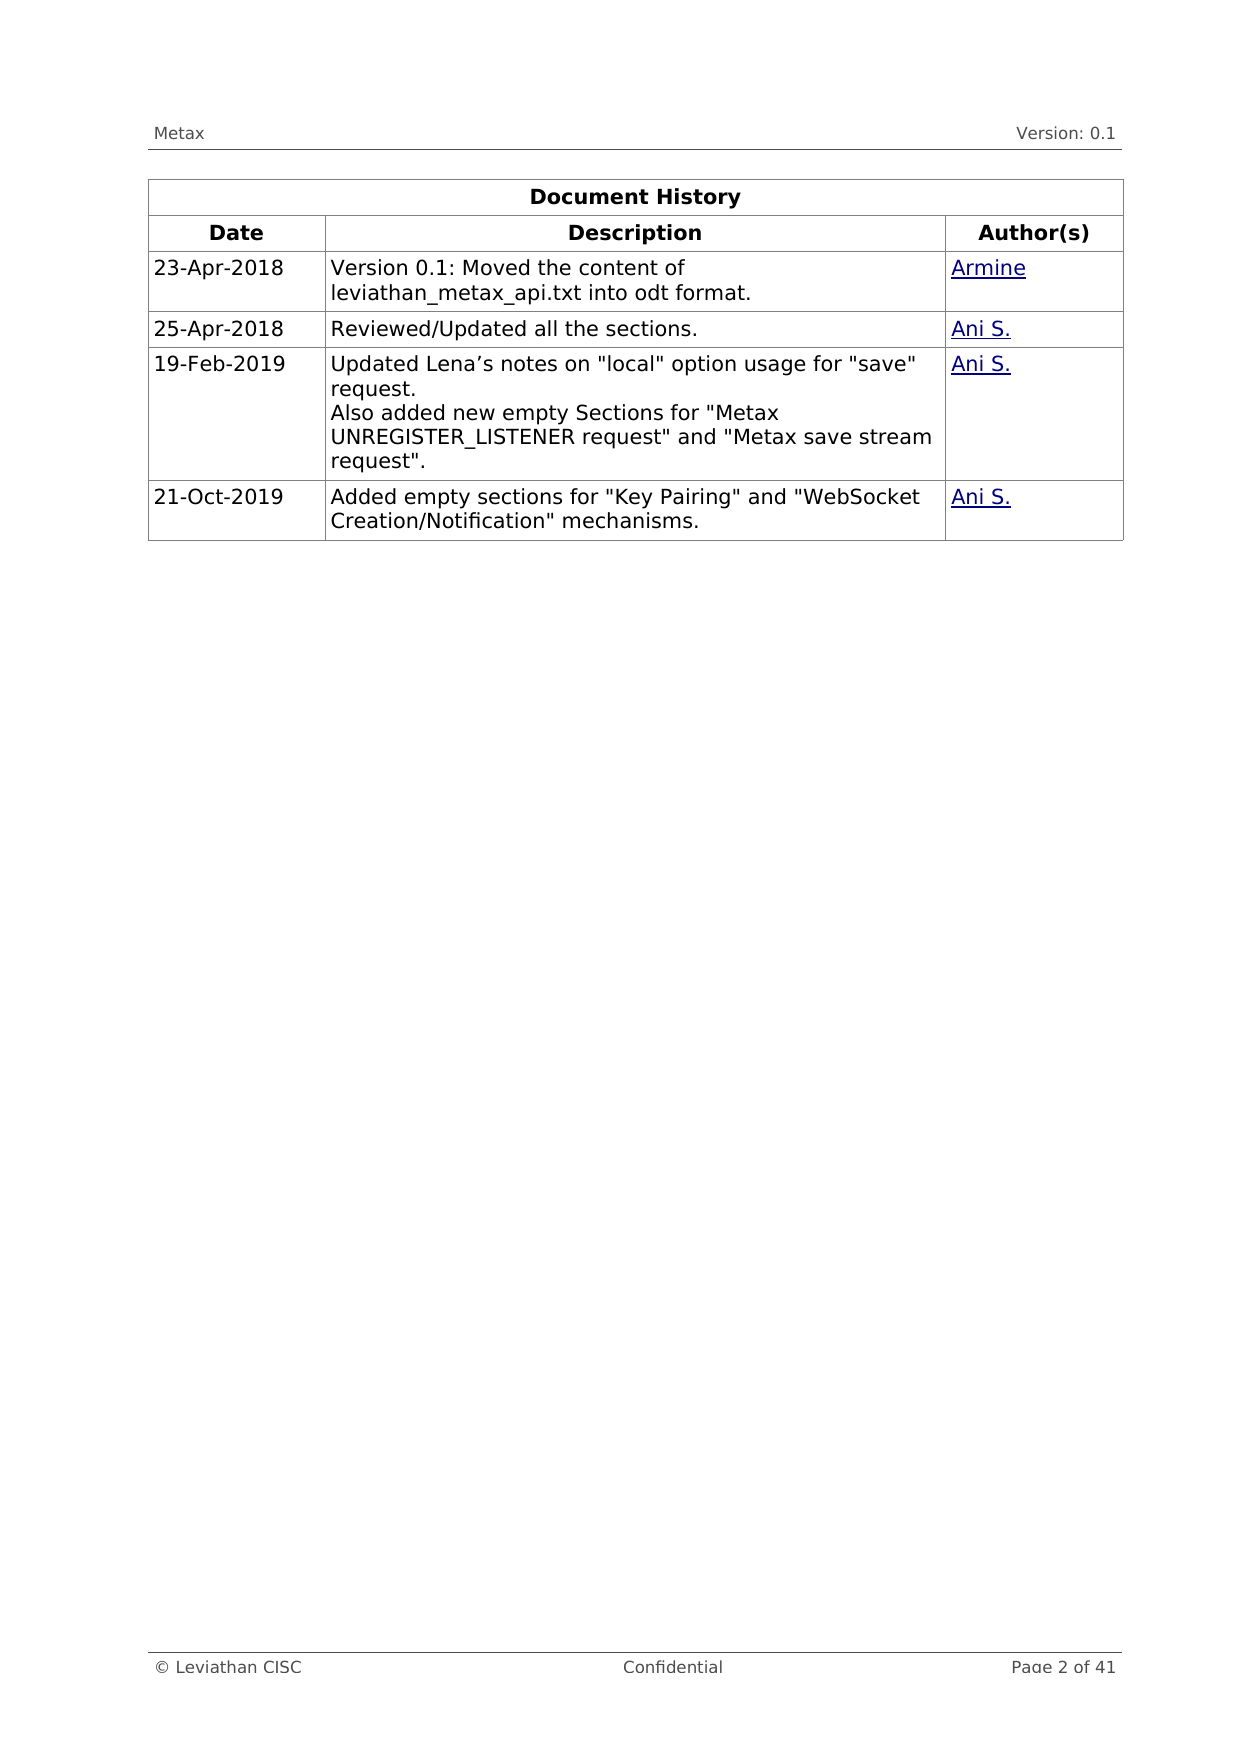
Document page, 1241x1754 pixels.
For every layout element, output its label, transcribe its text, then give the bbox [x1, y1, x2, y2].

table_cell Author(s) [946, 216, 1123, 251]
table_cell 25-Apr-2018 [149, 312, 325, 347]
table_cell Version 0.1: Moved the content of leviathan_metax_api.txt into odt format. [326, 252, 945, 311]
table_cell Updated Lena’s notes on "local" option usage for "save" request. Also added new empty Sections for "Metax UNREGISTER_LISTENER request" and "Metax save stream request". [326, 348, 945, 479]
table_cell Date [149, 216, 325, 251]
table_cell Description [326, 216, 945, 251]
table_cell Reviewed/Updated all the sections. [326, 312, 945, 347]
table_cell 23-Apr-2018 [149, 252, 325, 311]
table_cell 21-Oct-2019 [149, 481, 325, 539]
table_cell Ani S. [946, 312, 1123, 347]
table_cell Added empty sections for "Key Pairing" and "WebSocket Creation/Notification" mechanisms. [326, 481, 945, 539]
table_header Document History [149, 180, 1123, 215]
table_cell Ani S. [946, 348, 1123, 479]
table_cell Armine [946, 252, 1123, 311]
table_cell Ani S. [946, 481, 1123, 539]
table_cell 19-Feb-2019 [149, 348, 325, 479]
